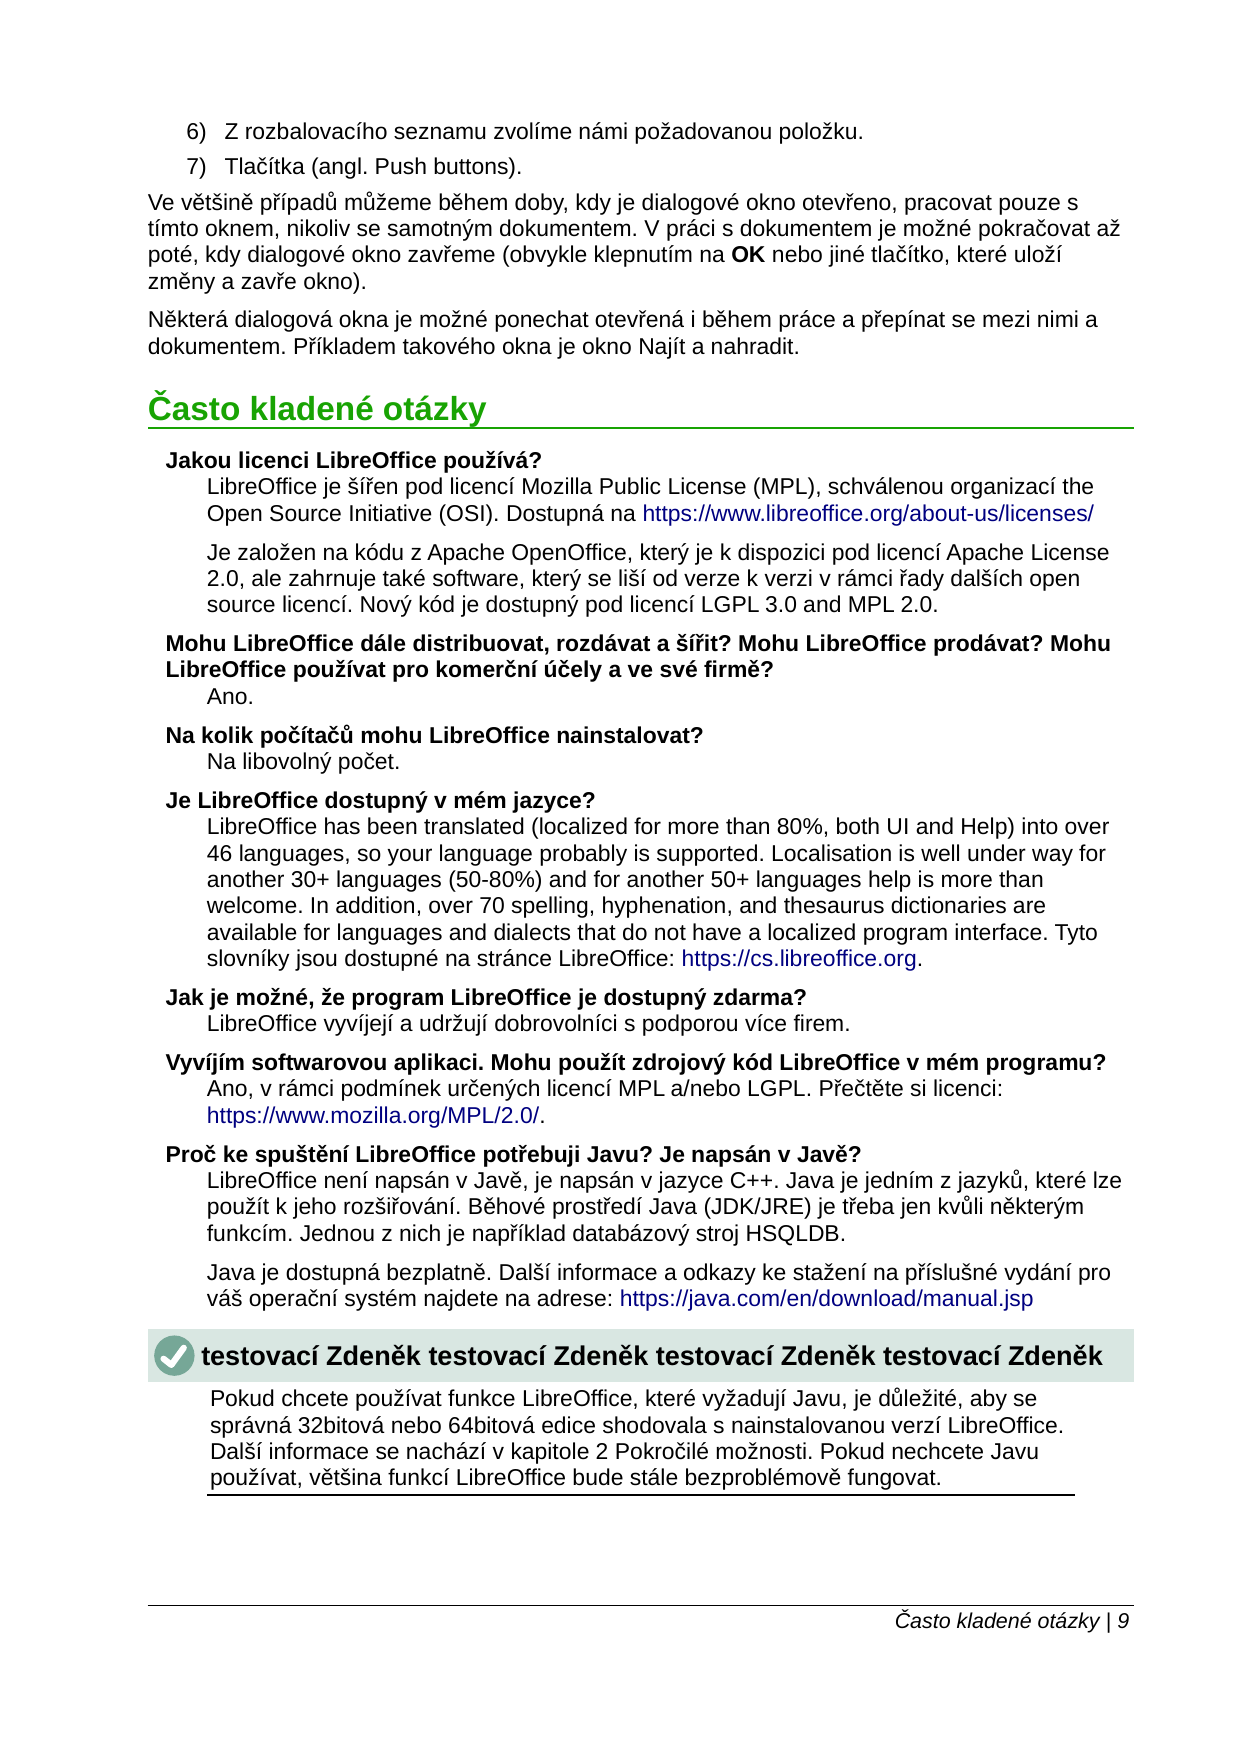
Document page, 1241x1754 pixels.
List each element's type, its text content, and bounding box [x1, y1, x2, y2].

text Ano. [207, 683, 1134, 709]
text Vyvíjím softwarovou aplikaci. Mohu použít zdrojový kód LibreOffice v mém programu? [165, 1049, 1134, 1075]
text Ano, v rámci podmínek určených licencí MPL a/nebo LGPL. Přečtěte si licenci: https://www.mozilla.org/MPL/2.0/. [207, 1075, 1134, 1128]
text Proč ke spuštění LibreOffice potřebuji Javu? Je napsán v Javě? [165, 1141, 1134, 1167]
text Ve většině případů můžeme během doby, kdy je dialogové okno otevřeno, pracovat pouze s tímto oknem, nikoliv se samotným dokumentem. V práci s dokumentem je možné pokračovat až poté, kdy dialogové okno zavřeme (obvykle klepnutím na OK nebo jiné tlačítko, které uloží změny a zavře okno). [148, 188, 1134, 294]
text Pokud chcete používat funkce LibreOffice, které vyžadují Javu, je důležité, aby se správná 32bitová nebo 64bitová edice shodovala s nainstalovanou verzí LibreOffice. Další informace se nachází v kapitole 2 Pokročilé možnosti. Pokud nechcete Javu používat, většina funkcí LibreOffice bude stále bezproblémově fungovat. [207, 1382, 1075, 1494]
text Jak je možné, že program LibreOffice je dostupný zdarma? [165, 984, 1134, 1010]
text Mohu LibreOffice dále distribuovat, rozdávat a šířit? Mohu LibreOffice prodávat? Mohu LibreOffice používat pro komerční účely a ve své firmě? [165, 630, 1134, 683]
text LibreOffice has been translated (localized for more than 80%, both UI and Help) into over 46 languages, so your language probably is supported. Localisation is well under way for another 30+ languages (50-80%) and for another 50+ languages help is more than welcome. In addition, over 70 spelling, hyphenation, and thesaurus dictionaries are available for languages and dialects that do not have a localized program interface. Tyto slovníky jsou dostupné na stránce LibreOffice: https://cs.libreoffice.org. [207, 813, 1134, 971]
subtitle Často kladené otázky [148, 389, 1134, 427]
text LibreOffice není napsán v Javě, je napsán v jazyce C++. Java je jedním z jazyků, které lze použít k jeho rozšiřování. Běhové prostředí Java (JDK/JRE) je třeba jen kvůli některým funkcím. Jednou z nich je například databázový stroj HSQLDB. [207, 1167, 1134, 1246]
text Je založen na kódu z Apache OpenOffice, který je k dispozici pod licencí Apache License 2.0, ale zahrnuje také software, který se liší od verze k verzi v rámci řady dalších open source licencí. Nový kód je dostupný pod licencí LGPL 3.0 and MPL 2.0. [207, 538, 1134, 617]
text Na libovolný počet. [207, 748, 1134, 774]
text Na kolik počítačů mohu LibreOffice nainstalovat? [165, 722, 1134, 748]
text Jakou licenci LibreOffice používá? [165, 447, 1134, 473]
text Java je dostupná bezplatně. Další informace a odkazy ke stažení na příslušné vydání pro váš operační systém najdete na adrese: https://java.com/en/download/manual.jsp [207, 1258, 1134, 1311]
list Tlačítka (angl. Push buttons). [207, 153, 1134, 180]
subtitle testovací Zdeněk testovací Zdeněk testovací Zdeněk testovací Zdeněk [148, 1329, 1134, 1382]
text LibreOffice je šířen pod licencí Mozilla Public License (MPL), schválenou organizací the Open Source Initiative (OSI). Dostupná na https://www.libreoffice.org/about-us/licenses/ [207, 473, 1134, 526]
text Je LibreOffice dostupný v mém jazyce? [165, 787, 1134, 813]
list Z rozbalovacího seznamu zvolíme námi požadovanou položku. [207, 118, 1134, 144]
text Některá dialogová okna je možné ponechat otevřená i během práce a přepínat se mezi nimi a dokumentem. Příkladem takového okna je okno Najít a nahradit. [148, 306, 1134, 359]
text LibreOffice vyvíjejí a udržují dobrovolníci s podporou více firem. [207, 1010, 1134, 1036]
